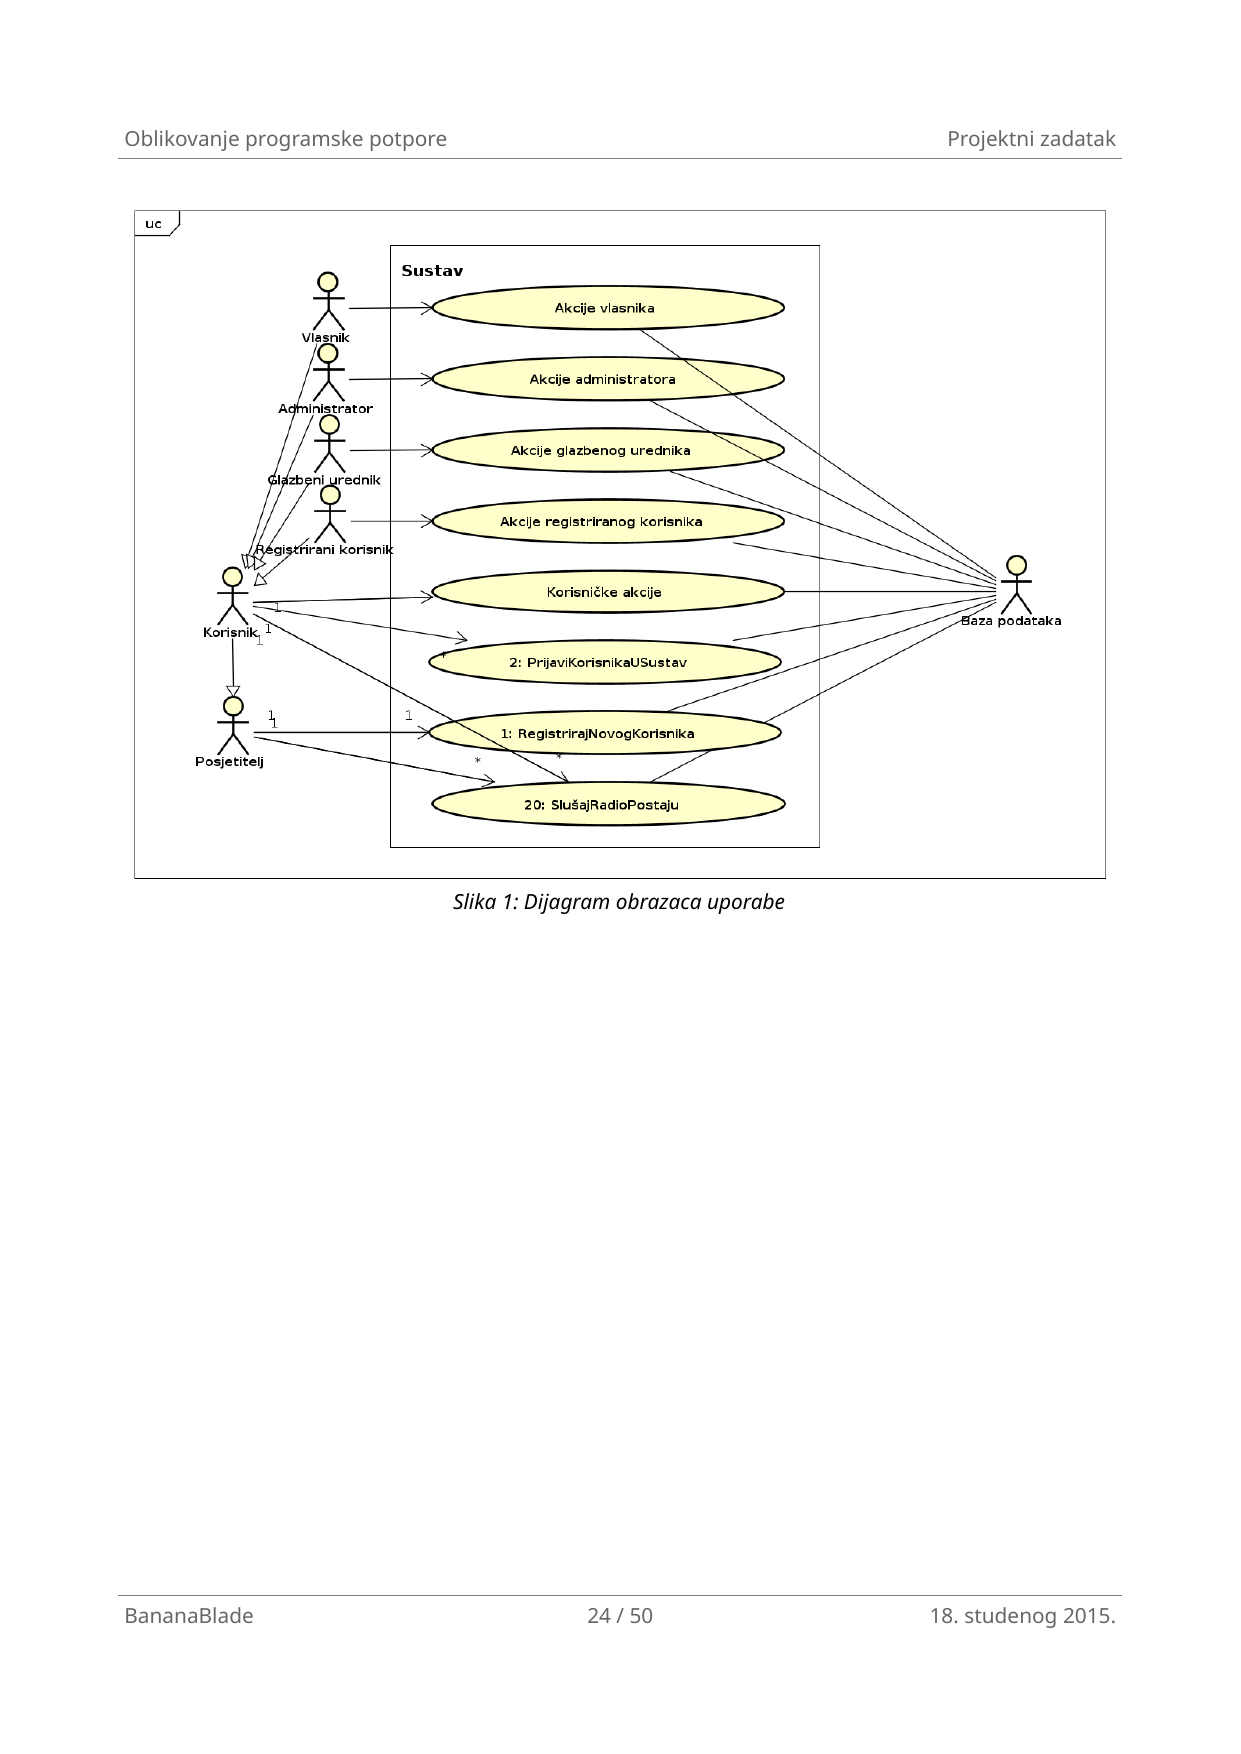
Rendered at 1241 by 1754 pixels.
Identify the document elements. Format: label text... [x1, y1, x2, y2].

text Slika 1: Dijagram obrazaca uporabe [118, 201, 1122, 916]
picture [124, 200, 1116, 888]
